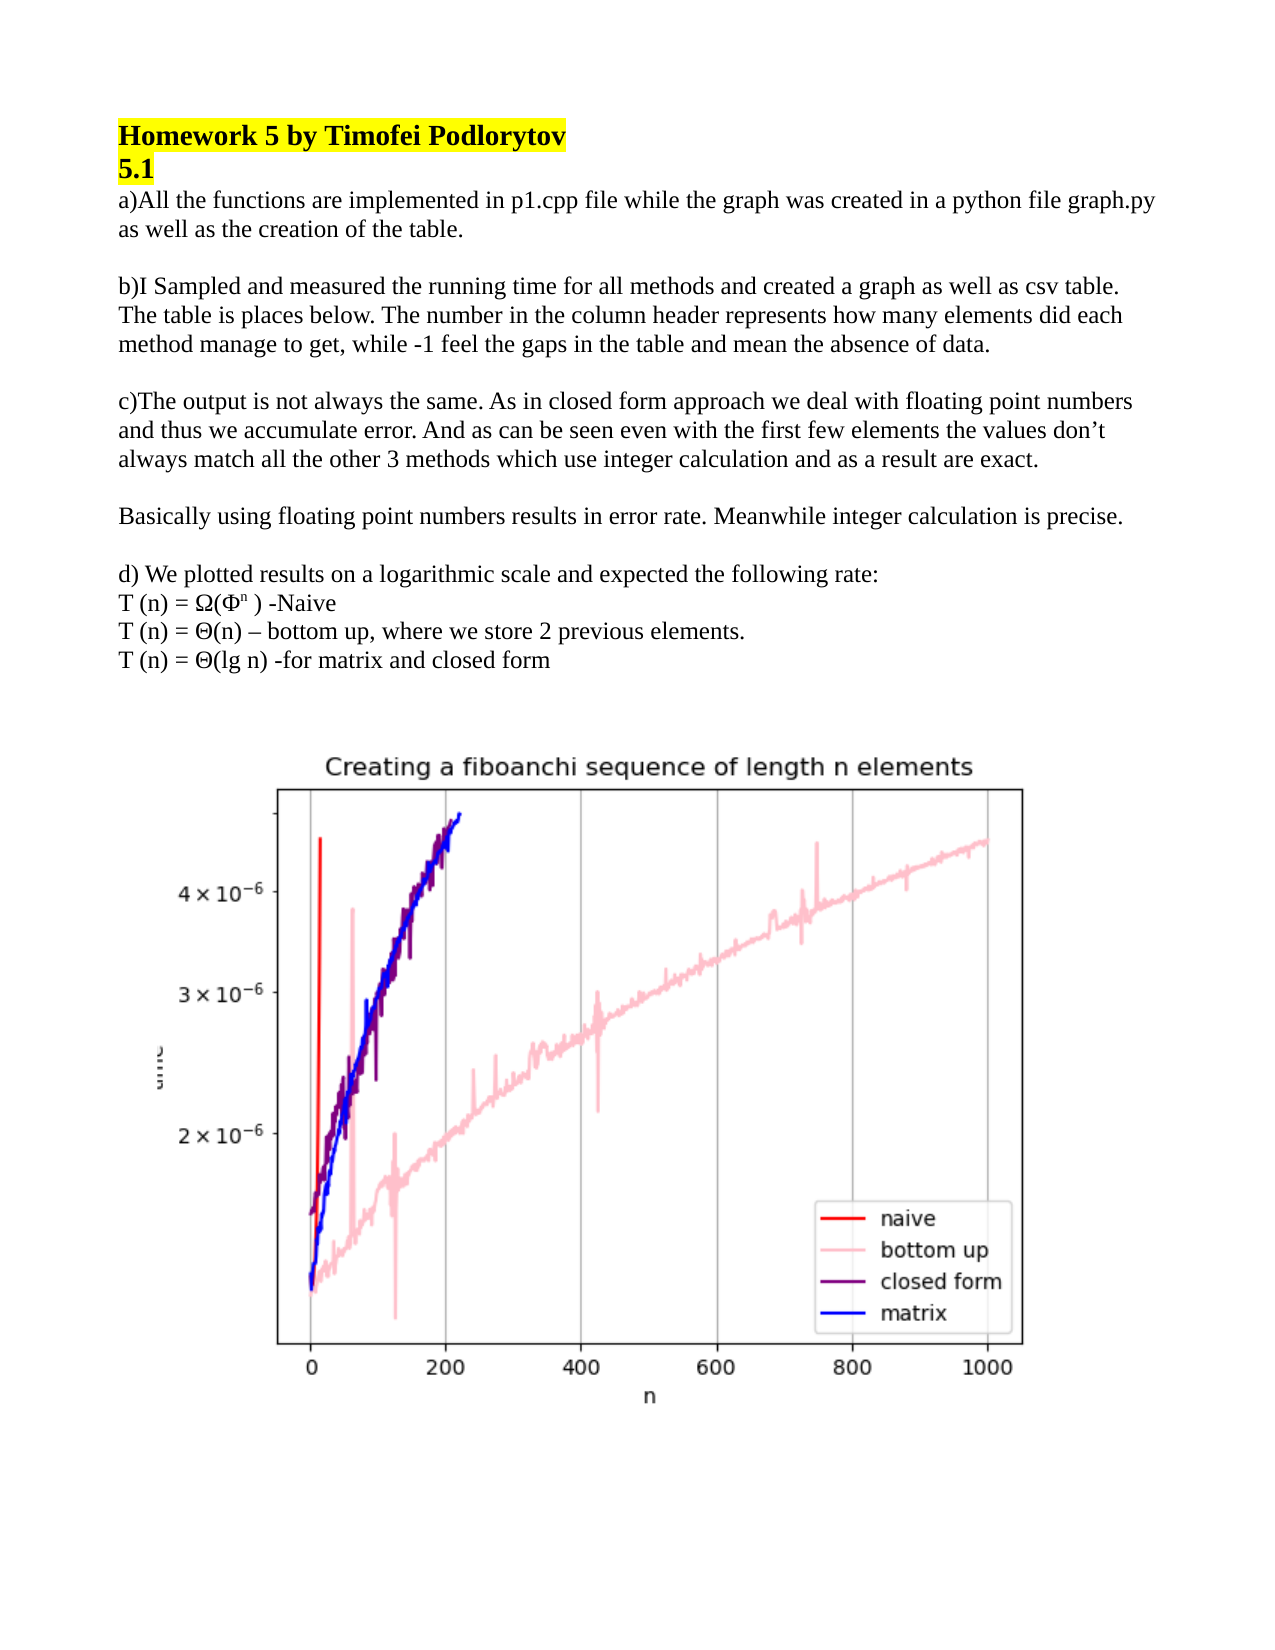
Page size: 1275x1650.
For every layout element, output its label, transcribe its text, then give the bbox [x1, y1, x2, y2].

text c)The output is not always the same. As in closed form approach we deal with floating point numbers and thus we accumulate error. And as can be seen even with the first few elements the values don’t always match all the other 3 methods which use integer calculation and as a result are exact. [118, 386, 1157, 473]
text a)All the functions are implemented in p1.cpp file while the graph was created in a python file graph.py as well as the creation of the table. [118, 185, 1157, 243]
text Homework 5 by Timofei Podlorytov [118, 118, 1157, 152]
text T (n) = Ω(Φn ) -Naive [118, 588, 1157, 616]
text d) We plotted results on a logarithmic scale and expected the following rate: [118, 559, 1157, 588]
text b)I Sampled and measured the running time for all methods and created a graph as well as csv table. [118, 271, 1157, 300]
picture [157, 702, 1118, 1423]
text The table is places below. The number in the column header represents how many elements did each method manage to get, while -1 feel the gaps in the table and mean the absence of data. [118, 300, 1157, 358]
text T (n) = Θ(lg n) -for matrix and closed form [118, 645, 1157, 674]
text T (n) = Θ(n) – bottom up, where we store 2 previous elements. [118, 616, 1157, 645]
text 5.1 [118, 152, 1157, 185]
text Basically using floating point numbers results in error rate. Meanwhile integer calculation is precise. [118, 501, 1157, 530]
